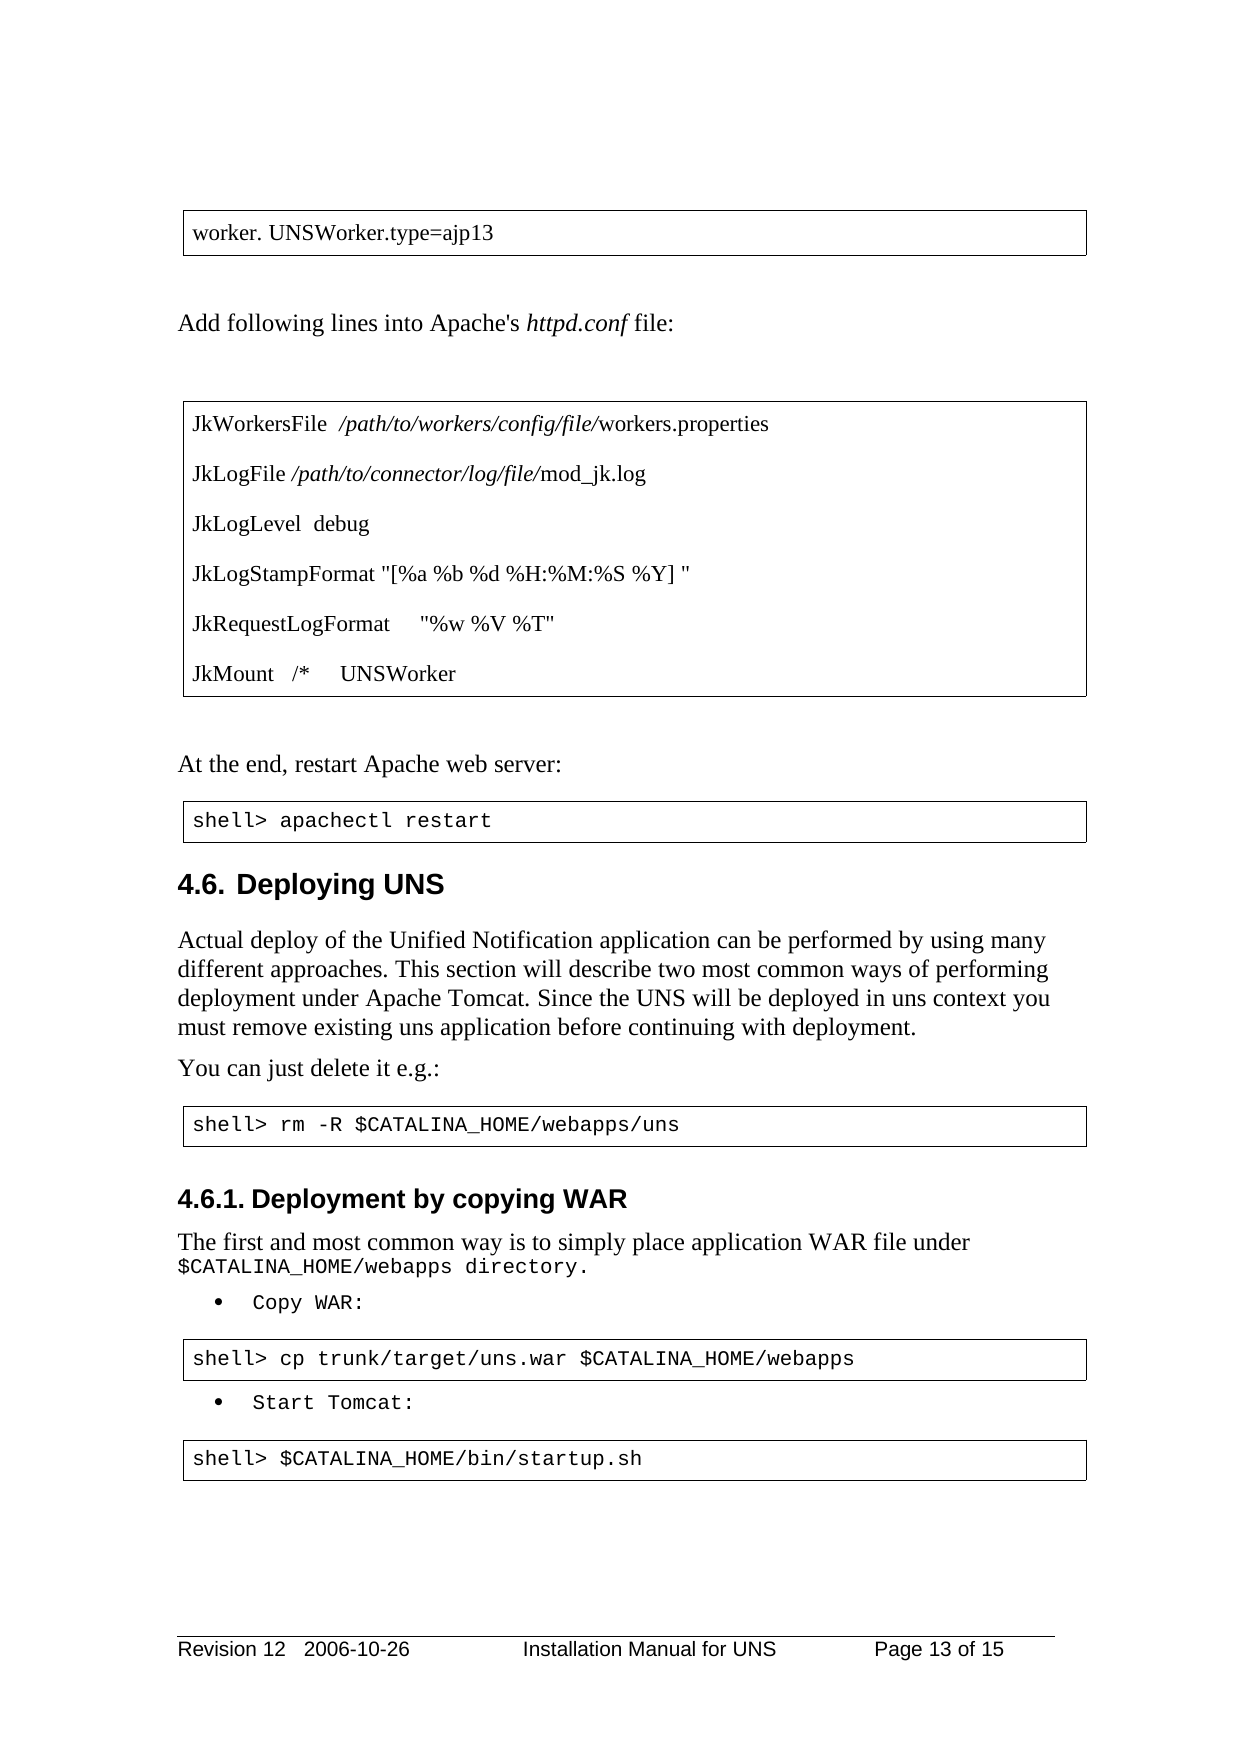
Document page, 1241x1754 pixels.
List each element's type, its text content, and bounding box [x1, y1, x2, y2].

text JkRequestLogFormat "%w %V %T" [184, 601, 1086, 637]
list Start Tomcat: [215, 1392, 1092, 1416]
text You can just delete it e.g.: [177, 1053, 1092, 1082]
text At the end, restart Apache web server: [177, 748, 1092, 777]
text JkLogLevel debug [184, 501, 1086, 537]
text shell> apachectl restart [184, 802, 1086, 842]
text Add following lines into Apache's httpd.conf file: [177, 307, 1092, 336]
list Copy WAR: [215, 1292, 1092, 1316]
text worker. UNSWorker.type=ajp13 [184, 211, 1086, 255]
text Actual deploy of the Unified Notification application can be performed by using many different approaches. This section will describe two most common ways of performing deployment under Apache Tomcat. Since the UNS will be deployed in uns context you must remove existing uns application before continuing with deployment. [177, 925, 1092, 1041]
text JkMount /* UNSWorker [184, 651, 1086, 696]
subtitle Deployment by copying WAR [177, 1183, 1092, 1214]
text JkWorkersFile /path/to/workers/config/file/workers.properties [184, 402, 1086, 436]
text The first and most common way is to simply place application WAR file under $CATALINA_HOME/webapps directory. [177, 1227, 1092, 1280]
text JkLogStampFormat "[%a %b %d %H:%M:%S %Y] " [184, 551, 1086, 587]
text shell> $CATALINA_HOME/bin/startup.sh [184, 1441, 1086, 1480]
text shell> rm -R $CATALINA_HOME/webapps/uns [184, 1107, 1086, 1146]
subtitle Deploying UNS [177, 867, 1092, 900]
text JkLogFile /path/to/connector/log/file/mod_jk.log [184, 451, 1086, 486]
text shell> cp trunk/target/uns.war $CATALINA_HOME/webapps [184, 1340, 1086, 1380]
